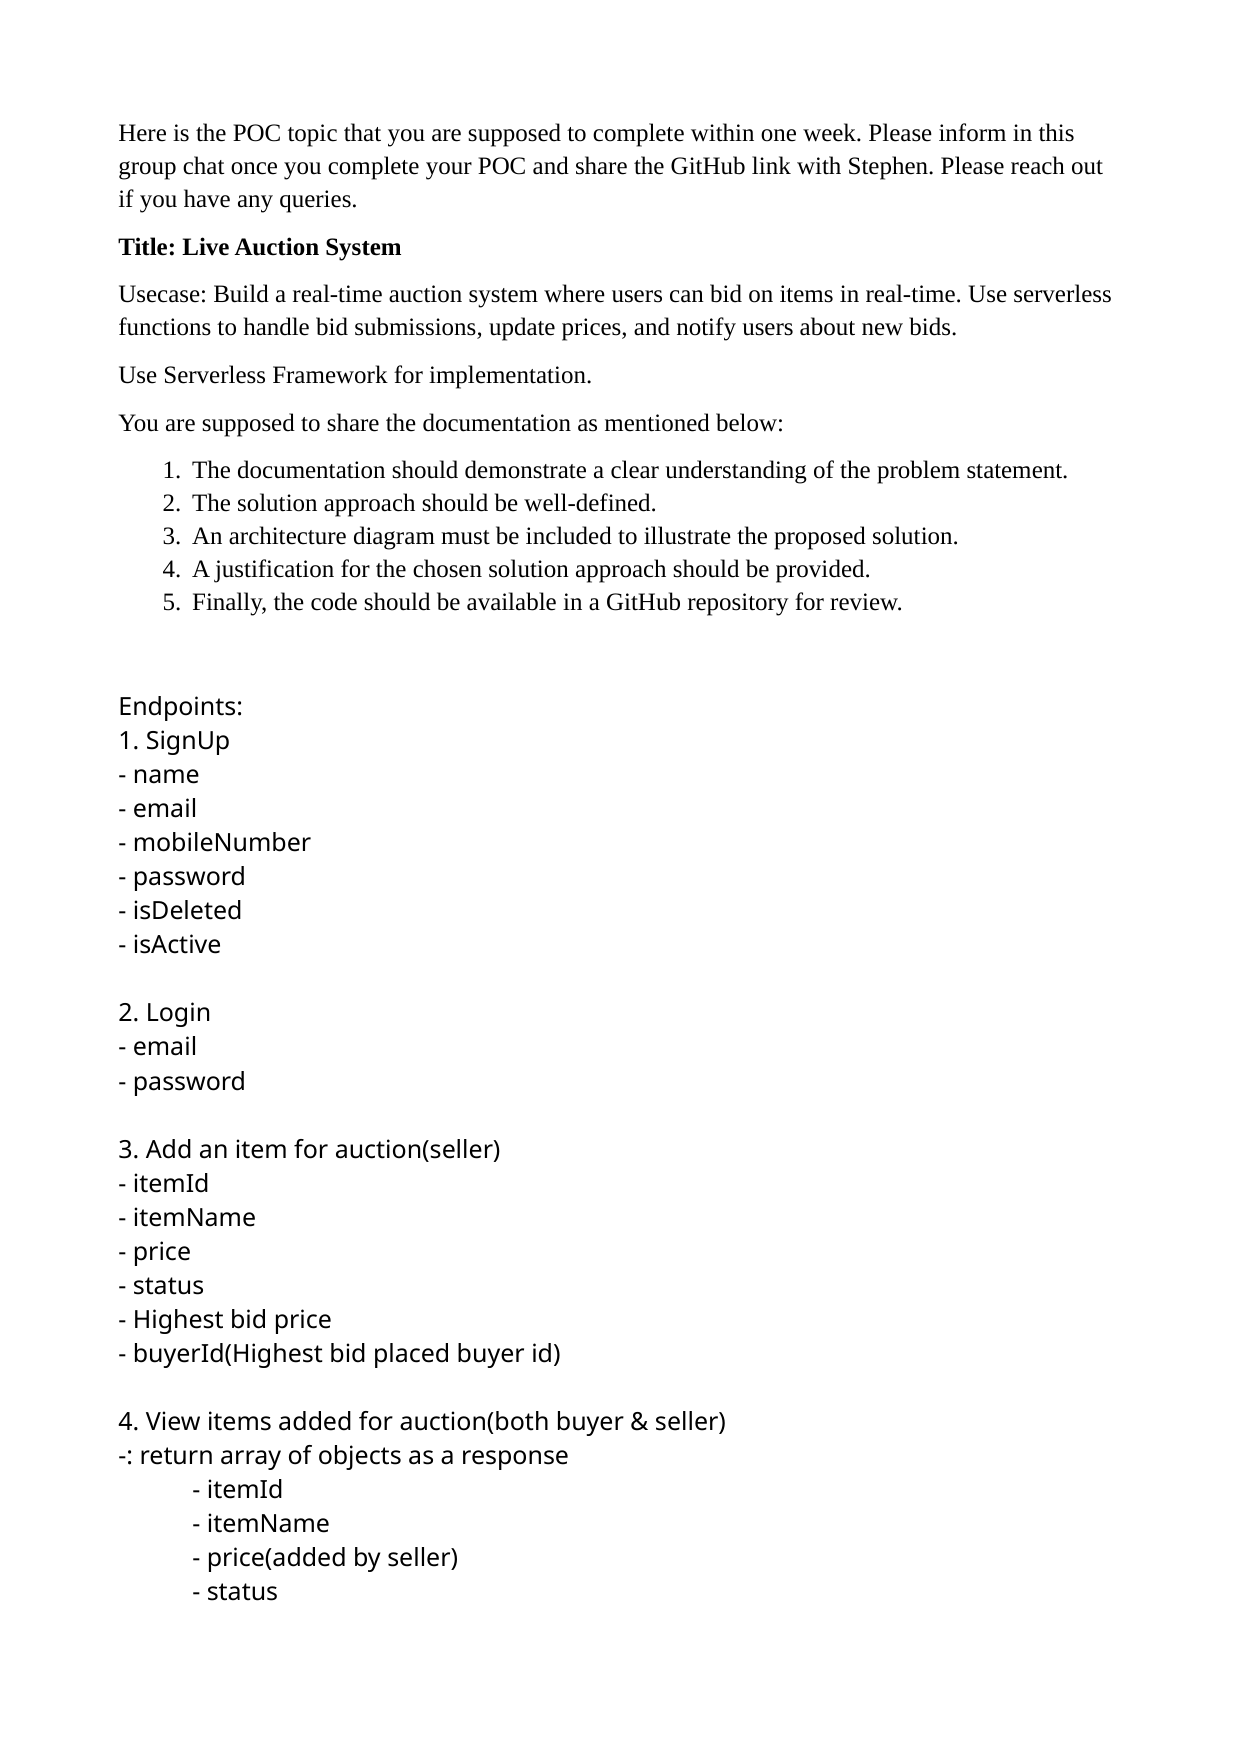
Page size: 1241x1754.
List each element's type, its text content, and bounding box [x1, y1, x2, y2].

text Use Serverless Framework for implementation. [118, 360, 1122, 389]
text - status [118, 1574, 1122, 1608]
text - buyerId(Highest bid placed buyer id) [118, 1336, 1122, 1370]
text 2. Login [118, 995, 1122, 1029]
text - email [118, 791, 1122, 825]
text You are supposed to share the documentation as mentioned below: [118, 408, 1122, 436]
list An architecture diagram must be included to illustrate the proposed solution. [162, 521, 1122, 550]
text - password [118, 1063, 1122, 1097]
text 4. View items added for auction(both buyer & seller) [118, 1404, 1122, 1438]
list A justification for the chosen solution approach should be provided. [162, 554, 1122, 583]
text - itemName [118, 1199, 1122, 1233]
list Finally, the code should be available in a GitHub repository for review. [162, 587, 1122, 616]
text - itemId [118, 1472, 1122, 1506]
text - email [118, 1029, 1122, 1063]
text - isActive [118, 927, 1122, 961]
text - password [118, 859, 1122, 893]
text - mobileNumber [118, 825, 1122, 859]
text -: return array of objects as a response [118, 1438, 1122, 1472]
text Endpoints: [118, 688, 1122, 722]
text 3. Add an item for auction(seller) [118, 1131, 1122, 1165]
list The solution approach should be well-defined. [162, 488, 1122, 517]
text - Highest bid price [118, 1302, 1122, 1336]
text - itemId [118, 1165, 1122, 1199]
text - name [118, 757, 1122, 791]
text Here is the POC topic that you are supposed to complete within one week. Please inform in this group chat once you complete your POC and share the GitHub link with Stephen. Please reach out if you have any queries. [118, 118, 1122, 213]
text Title: Live Auction System [118, 232, 1122, 261]
text - status [118, 1267, 1122, 1302]
text - itemName [118, 1506, 1122, 1540]
text 1. SignUp [118, 722, 1122, 757]
text Usecase: Build a real-time auction system where users can bid on items in real-time. Use serverless functions to handle bid submissions, update prices, and notify users about new bids. [118, 279, 1122, 341]
text - isDeleted [118, 893, 1122, 927]
list The documentation should demonstrate a clear understanding of the problem statement. [162, 455, 1122, 484]
text - price(added by seller) [118, 1540, 1122, 1574]
text - price [118, 1233, 1122, 1267]
